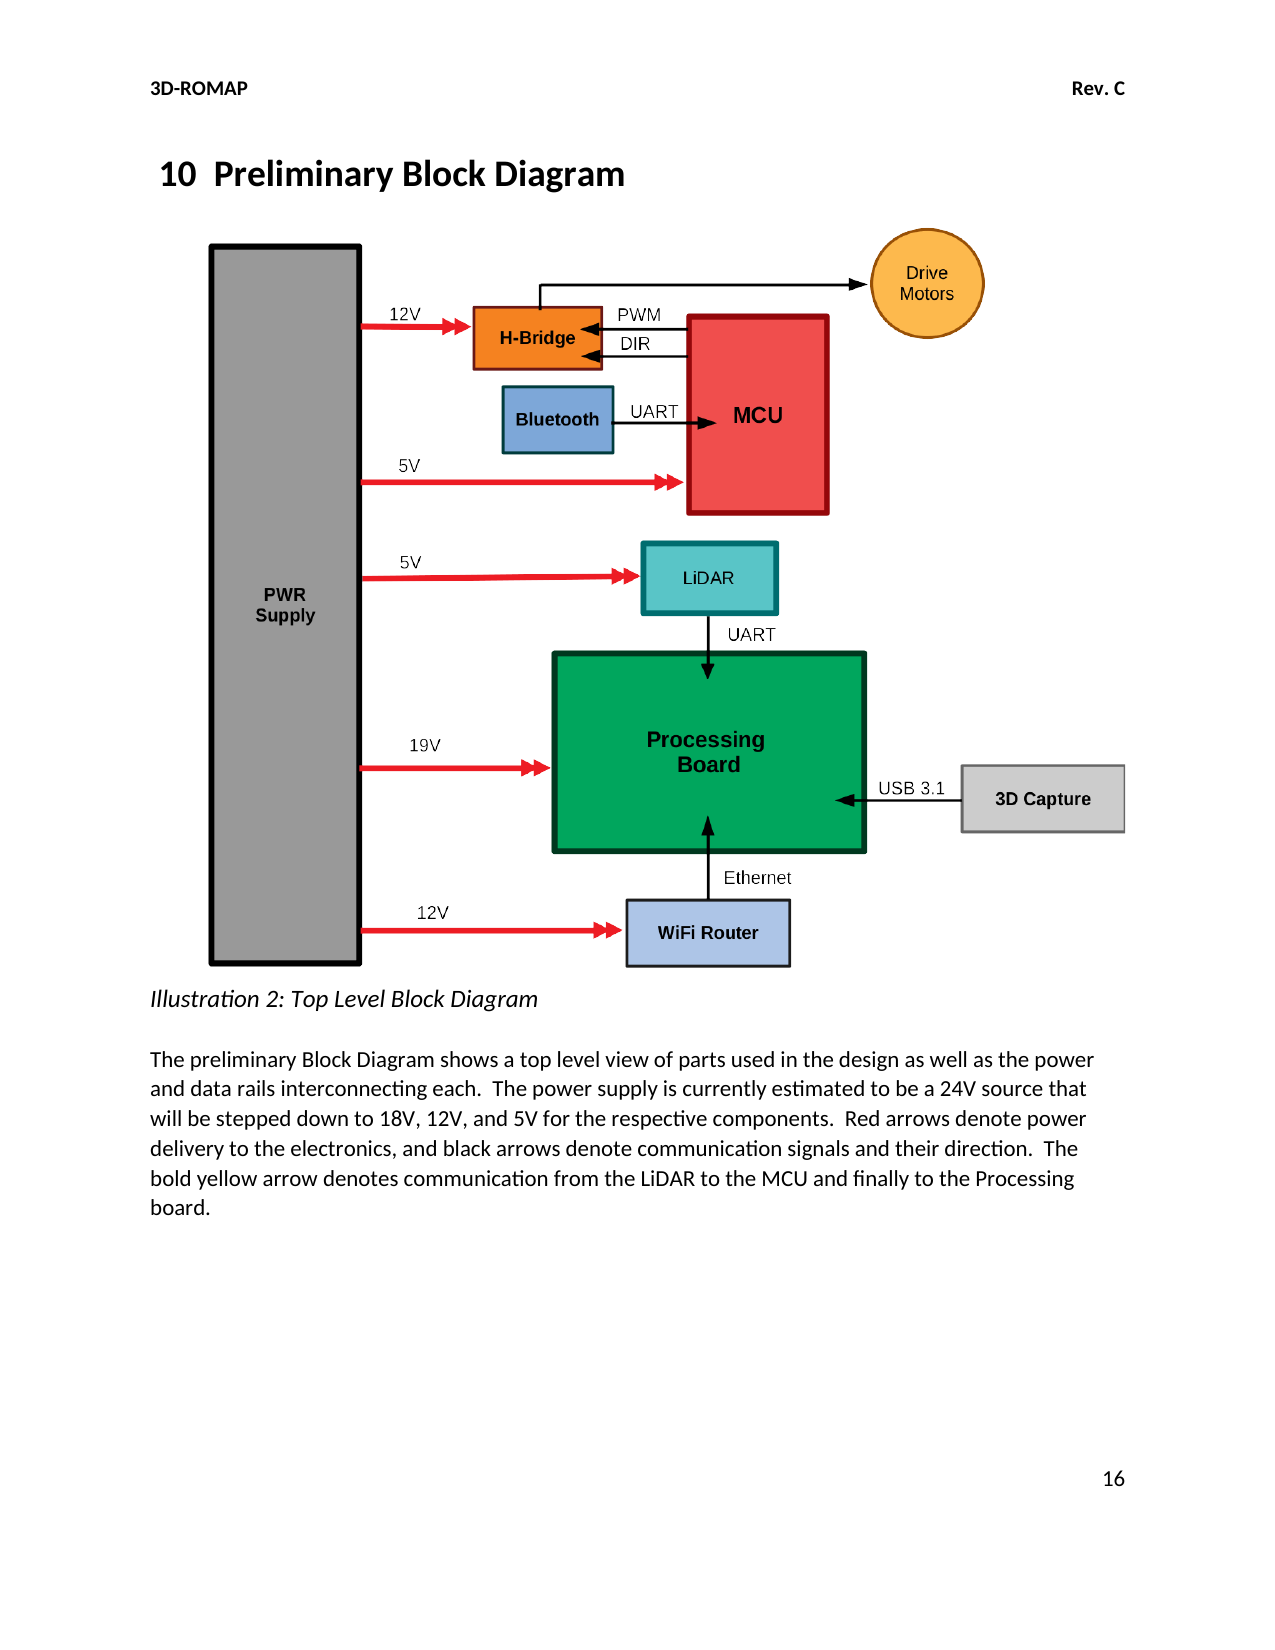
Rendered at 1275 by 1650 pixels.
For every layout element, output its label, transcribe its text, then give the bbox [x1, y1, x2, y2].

text Illustration 2: Top Level Block Diagram [150, 975, 1125, 1013]
subtitle Preliminary Block Diagram [150, 150, 1125, 196]
text The preliminary Block Diagram shows a top level view of parts used in the design as well as the power and data rails interconnecting each. The power supply is currently estimated to be a 24V source that will be stepped down to 18V, 12V, and 5V for the respective components. Red arrows denote power delivery to the electronics, and black arrows denote communication signals and their direction. The bold yellow arrow denotes communication from the LiDAR to the MCU and finally to the Processing board. [150, 1045, 1125, 1221]
picture [150, 220, 1125, 975]
